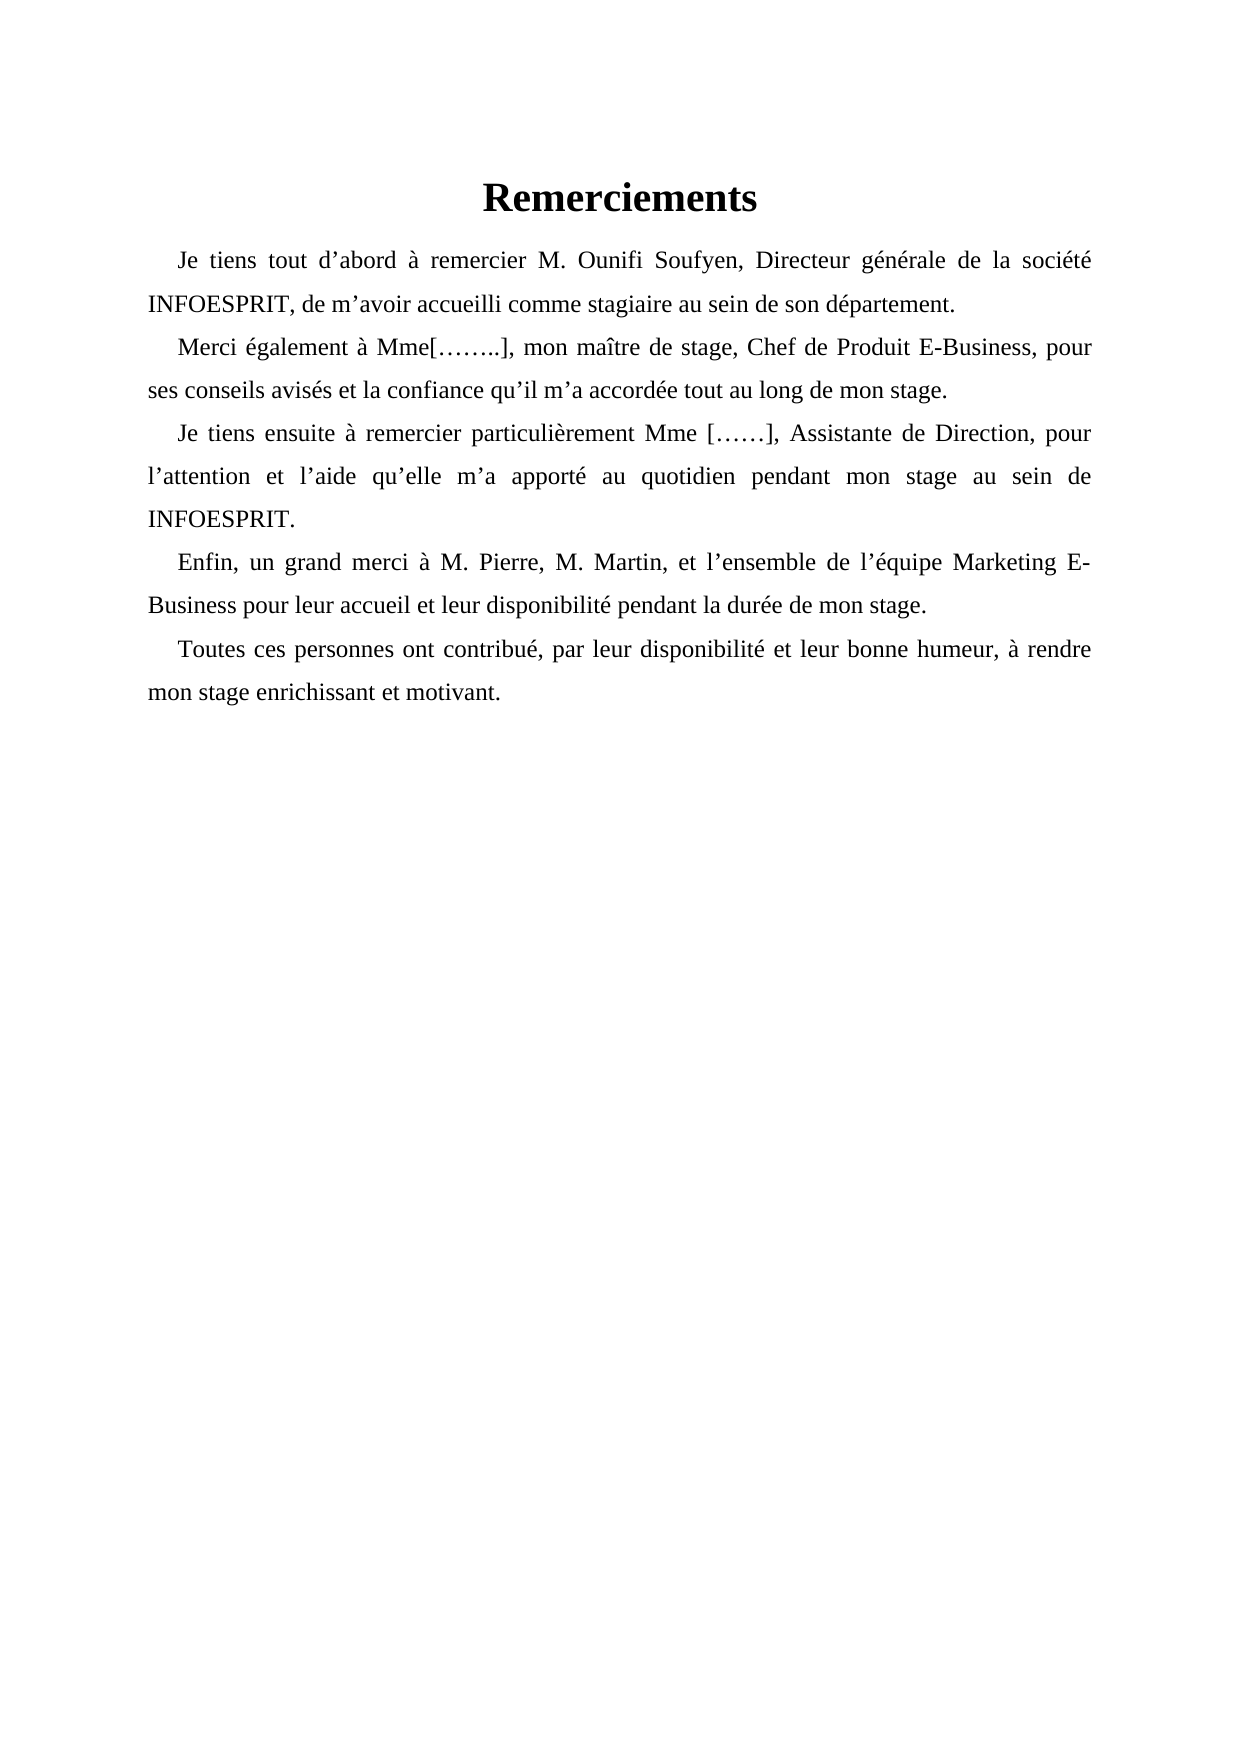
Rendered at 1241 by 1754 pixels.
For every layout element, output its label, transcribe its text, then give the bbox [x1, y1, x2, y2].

subtitle Remerciements [148, 173, 1093, 221]
text Enfin, un grand merci à M. Pierre, M. Martin, et l’ensemble de l’équipe Marketing E-Business pour leur accueil et leur disponibilité pendant la durée de mon stage. [148, 547, 1093, 619]
text Je tiens tout d’abord à remercier M. Ounifi Soufyen, Directeur générale de la société INFOESPRIT, de m’avoir accueilli comme stagiaire au sein de son département. [148, 246, 1093, 317]
text Je tiens ensuite à remercier particulièrement Mme [……], Assistante de Direction, pour l’attention et l’aide qu’elle m’a apporté au quotidien pendant mon stage au sein de INFOESPRIT. [148, 418, 1093, 533]
text Merci également à Mme[……..], mon maître de stage, Chef de Produit E-Business, pour ses conseils avisés et la confiance qu’il m’a accordée tout au long de mon stage. [148, 332, 1093, 404]
text Toutes ces personnes ont contribué, par leur disponibilité et leur bonne humeur, à rendre mon stage enrichissant et motivant. [148, 634, 1093, 706]
